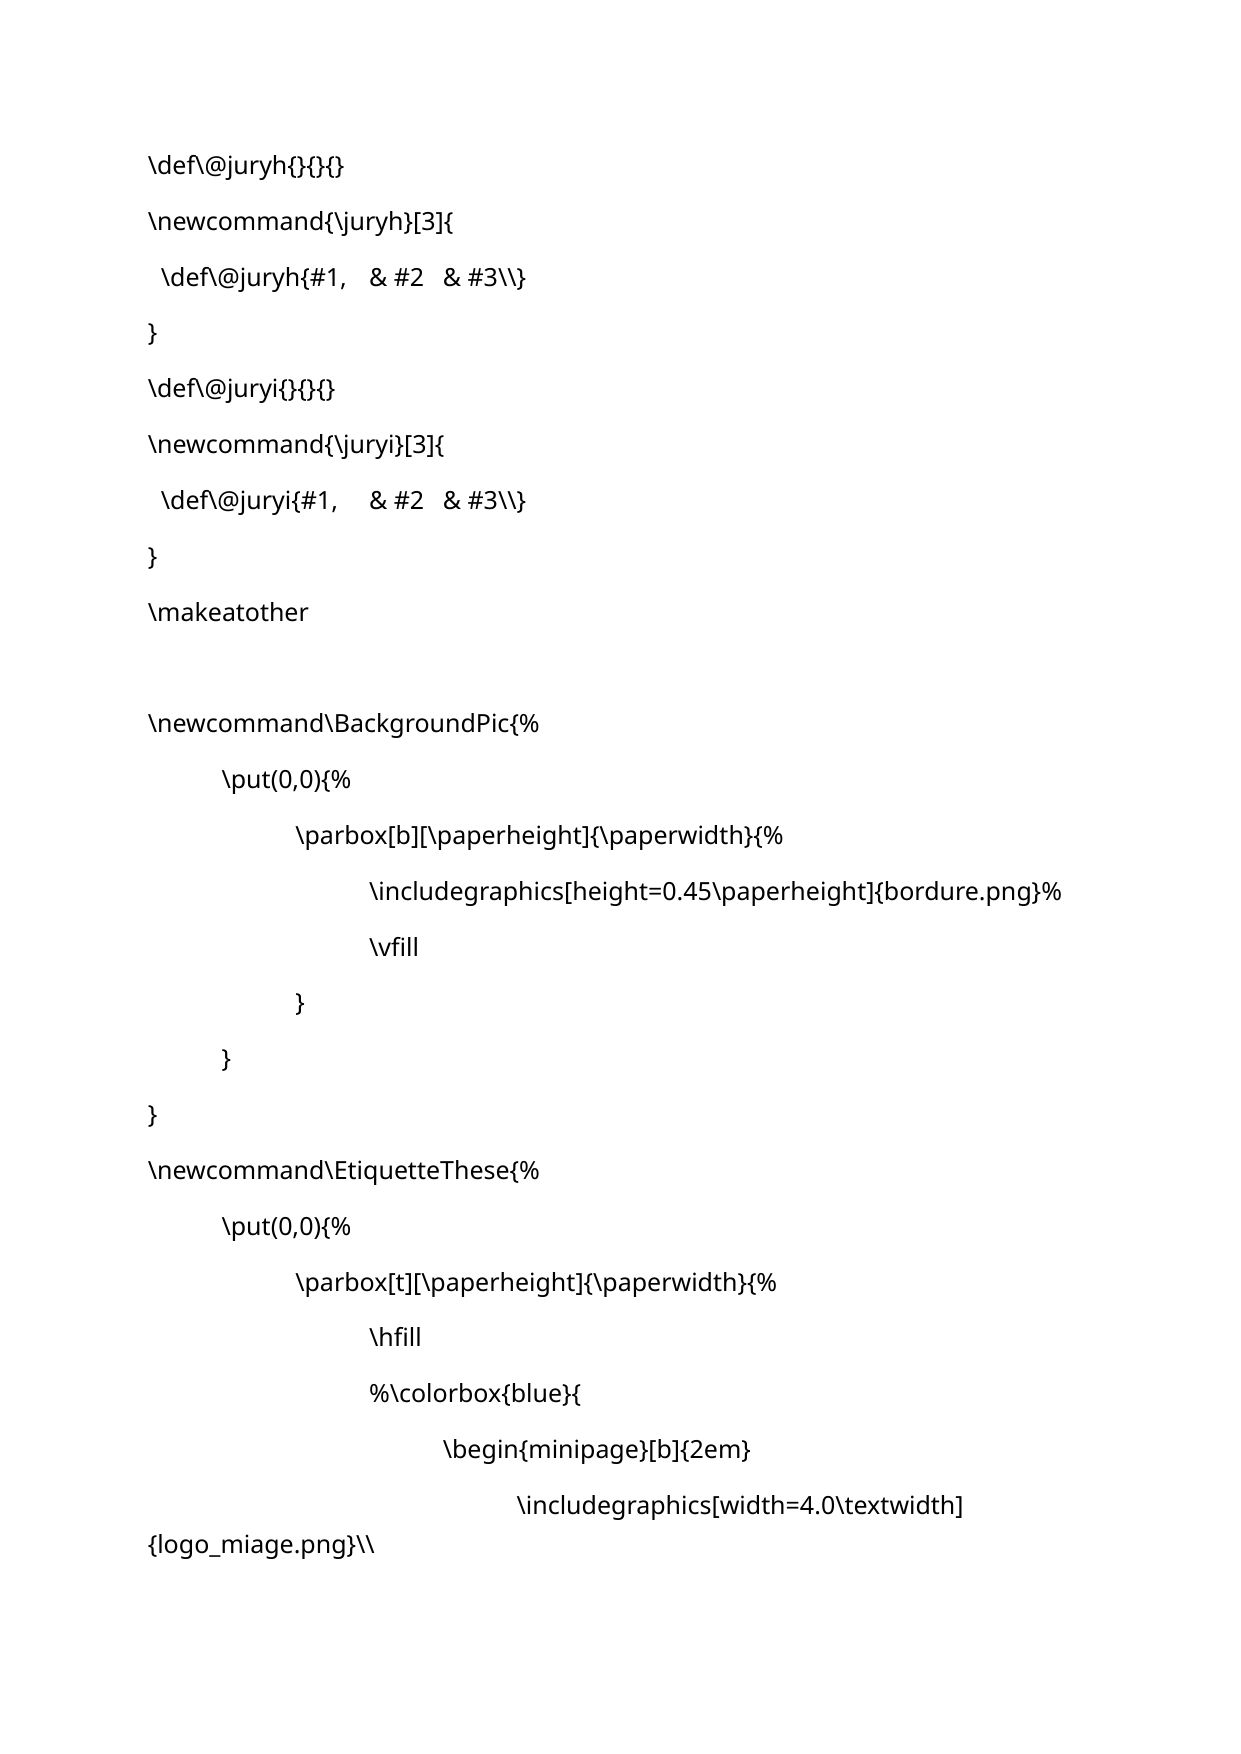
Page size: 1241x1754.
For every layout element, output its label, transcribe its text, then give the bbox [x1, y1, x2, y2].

text \hfill [148, 1320, 1093, 1354]
text \begin{minipage}[b]{2em} [148, 1432, 1093, 1466]
text \newcommand\EtiquetteThese{% [148, 1153, 1093, 1187]
text \vfill [148, 929, 1093, 963]
text \def\@juryh{}{}{} [148, 148, 1093, 182]
text \newcommand{\juryi}[3]{ [148, 427, 1093, 461]
text } [148, 985, 1093, 1019]
text } [148, 1097, 1093, 1131]
text \def\@juryh{#1, & #2 & #3\\} [148, 259, 1093, 293]
text \includegraphics[height=0.45\paperheight]{bordure.png}% [148, 873, 1093, 907]
text \newcommand\BackgroundPic{% [148, 706, 1093, 740]
text \makeatother [148, 594, 1093, 628]
text \def\@juryi{#1, & #2 & #3\\} [148, 483, 1093, 517]
text \def\@juryi{}{}{} [148, 371, 1093, 405]
text %\colorbox{blue}{ [148, 1376, 1093, 1410]
text \includegraphics[width=4.0\textwidth]{logo_miage.png}\\ [148, 1488, 1093, 1561]
text \put(0,0){% [148, 762, 1093, 796]
text } [148, 315, 1093, 349]
text \parbox[t][\paperheight]{\paperwidth}{% [148, 1264, 1093, 1298]
text \put(0,0){% [148, 1208, 1093, 1242]
text \newcommand{\juryh}[3]{ [148, 203, 1093, 237]
text } [148, 538, 1093, 572]
text \parbox[b][\paperheight]{\paperwidth}{% [148, 818, 1093, 852]
text } [148, 1041, 1093, 1075]
